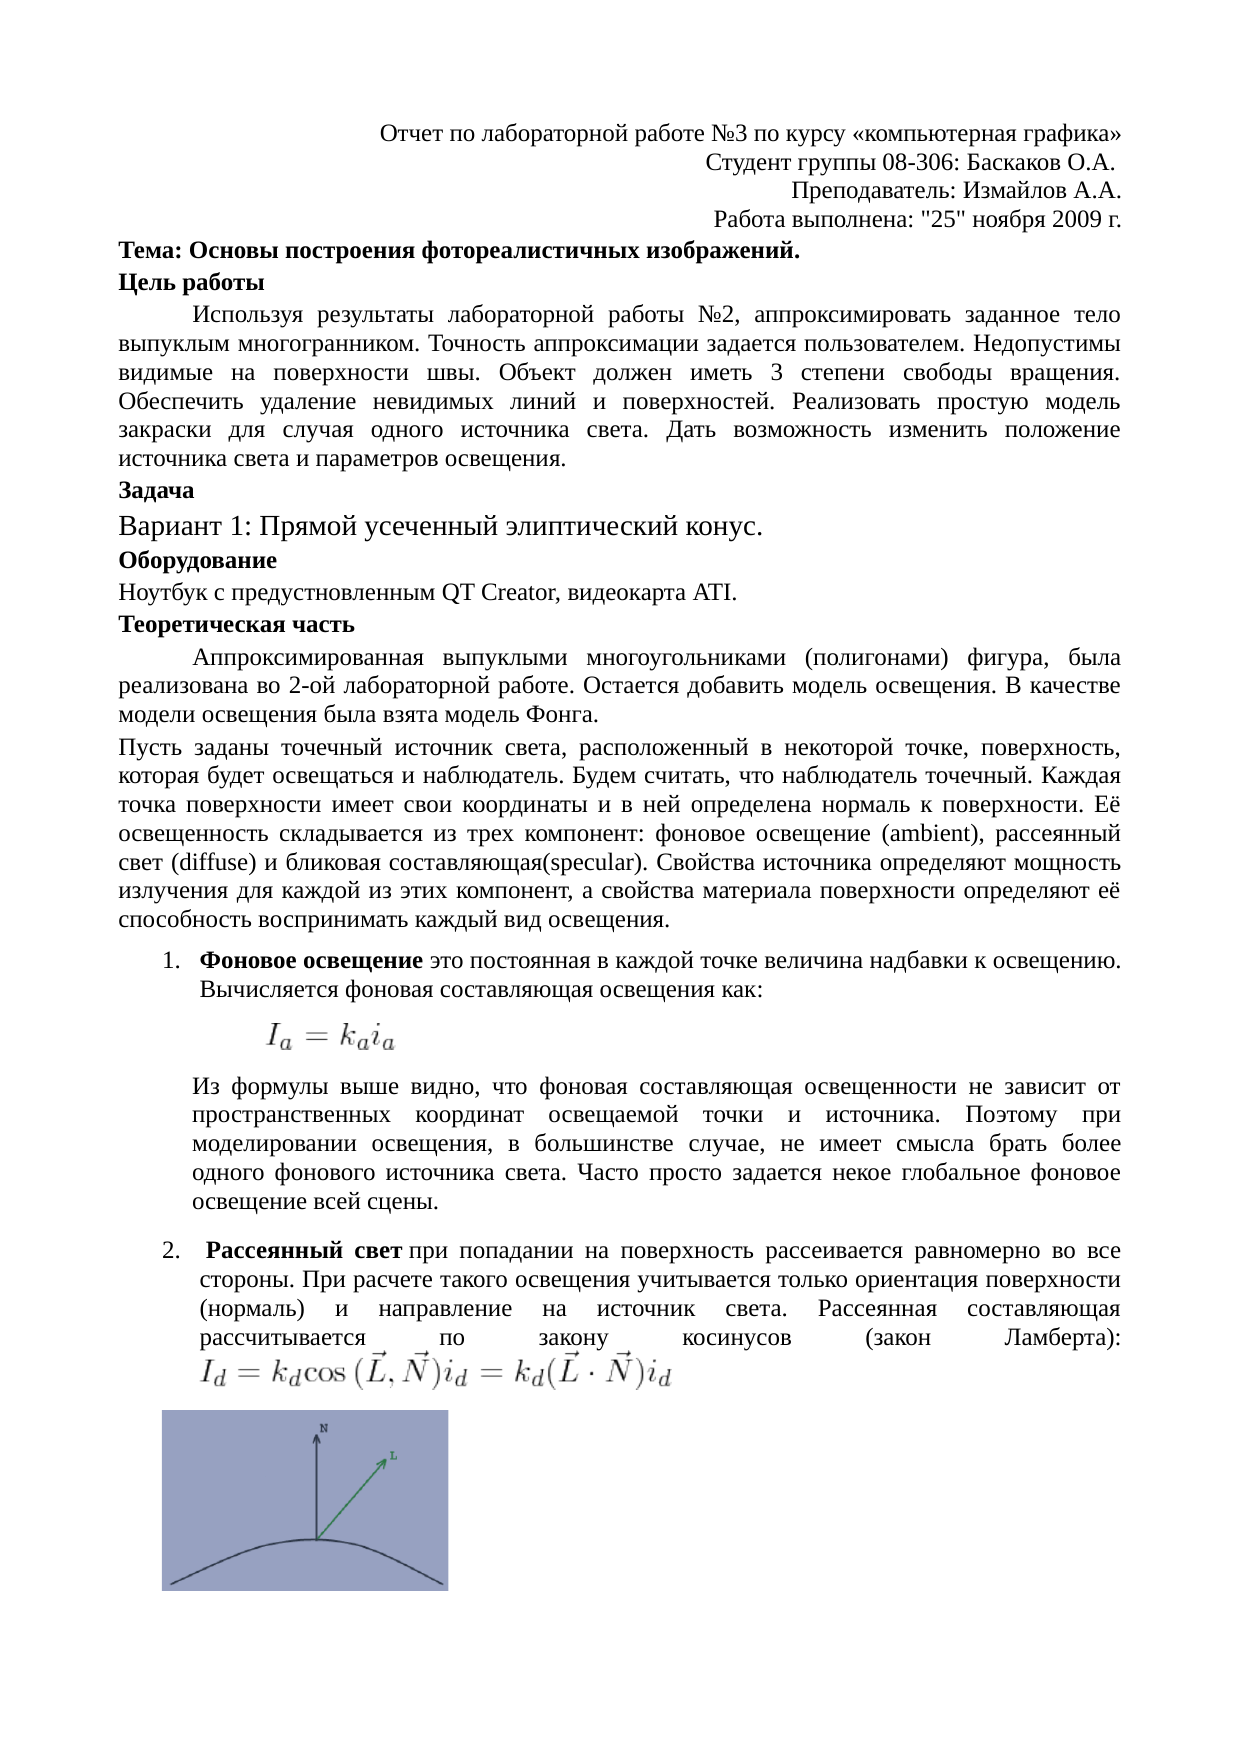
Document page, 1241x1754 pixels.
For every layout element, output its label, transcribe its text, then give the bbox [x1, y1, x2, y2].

text Оборудование [118, 545, 1122, 574]
text Работа выполнена: "25" ноября 2009 г. [118, 204, 1122, 233]
picture [199, 1350, 672, 1390]
text Пусть заданы точечный источник света, расположенный в некоторой точке, поверхность, которая будет освещаться и наблюдатель. Будем считать, что наблюдатель точечный. Каждая точка поверхности имеет свои координаты и в ней определена нормаль к поверхности. Её освещенность складывается из трех компонент: фоновое освещение (ambient), рассеянный свет (diffuse) и бликовая составляющая(specular). Свойства источника определяют мощность излучения для каждой из этих компонент, а свойства материала поверхности определяют её способность воспринимать каждый вид освещения. [118, 732, 1122, 933]
text Отчет по лабораторной работе №3 по курсу «компьютерная графика» [118, 118, 1122, 147]
text 1. Фоновое освещение это постоянная в каждой точке величина надбавки к освещению. Вычисляется фоновая составляющая освещения как: [162, 945, 1122, 1002]
text Цель работы [118, 267, 1122, 296]
text Студент группы 08-306: Баскаков О.А. [118, 147, 1122, 176]
text Теоретическая часть [118, 609, 1122, 638]
text Используя результаты лабораторной работы №2, аппроксимировать заданное тело выпуклым многогранником. Точность аппроксимации задается пользователем. Недопустимы видимые на поверхности швы. Объект должен иметь 3 степени свободы вращения. Обеспечить удаление невидимых линий и поверхностей. Реализовать простую модель закраски для случая одного источника света. Дать возможность изменить положение источника света и параметров освещения. [118, 299, 1122, 472]
text Вариант 1: Прямой усеченный элиптический конус. [118, 508, 1122, 541]
text Преподаватель: Измайлов А.А. [118, 176, 1122, 204]
text Аппроксимированная выпуклыми многоугольниками (полигонами) фигура, была реализована во 2-ой лабораторной работе. Остается добавить модель освещения. В качестве модели освещения была взята модель Фонга. [118, 642, 1122, 728]
text Из формулы выше видно, что фоновая составляющая освещенности не зависит от пространственных координат освещаемой точки и источника. Поэтому при моделировании освещения, в большинстве случае, не имеет смысла брать более одного фонового источника света. Часто просто задается некое глобальное фоновое освещение всей сцены. [192, 1071, 1122, 1214]
text Ноутбук с предустновленным QT Creator, видеокарта ATI. [118, 577, 1122, 606]
text Задача [118, 476, 1122, 504]
picture [161, 1410, 449, 1591]
text 2. Рассеянный свет при попадании на поверхность рассеивается равномерно во все стороны. При расчете такого освещения учитывается только ориентация поверхности (нормаль) и направление на источник света. Рассеянная составляющая рассчитывается по закону косинусов (закон Ламберта): [162, 1235, 1122, 1389]
text Тема: Основы построения фотореалистичных изображений. [118, 235, 1122, 264]
picture [265, 1023, 396, 1050]
